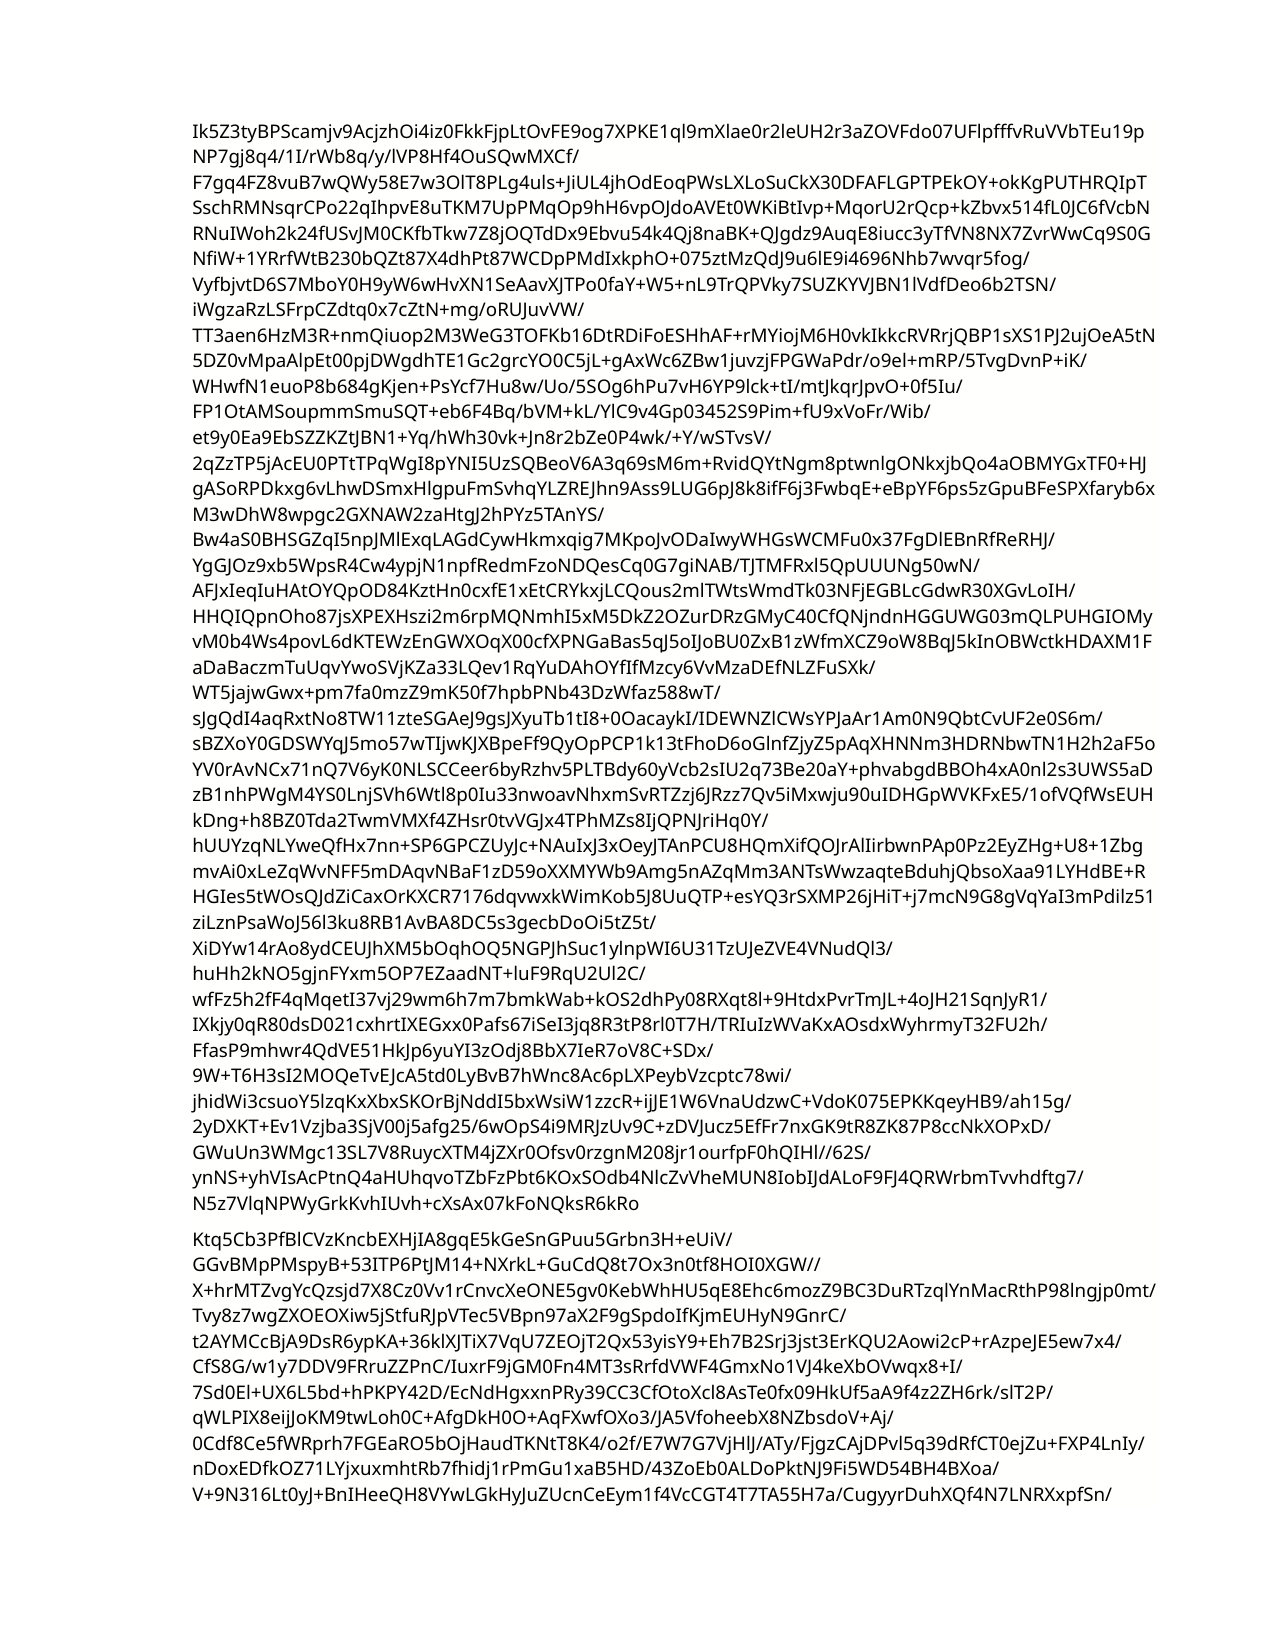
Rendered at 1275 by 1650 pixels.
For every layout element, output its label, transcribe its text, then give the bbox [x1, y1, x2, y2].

text Ik5Z3tyBPScamjv9AcjzhOi4iz0FkkFjpLtOvFE9og7XPKE1ql9mXlae0r2leUH2r3aZOVFdo07UFlpfffvRuVVbTEu19pNP7gj8q4/1I/rWb8q/y/lVP8Hf4OuSQwMXCf/F7gq4FZ8vuB7wQWy58E7w3OlT8PLg4uls+JiUL4jhOdEoqPWsLXLoSuCkX30DFAFLGPTPEkOY+okKgPUTHRQIpTSschRMNsqrCPo22qIhpvE8uTKM7UpPMqOp9hH6vpOJdoAVEt0WKiBtIvp+MqorU2rQcp+kZbvx514fL0JC6fVcbNRNuIWoh2k24fUSvJM0CKfbTkw7Z8jOQTdDx9Ebvu54k4Qj8naBK+QJgdz9AuqE8iucc3yTfVN8NX7ZvrWwCq9S0GNfiW+1YRrfWtB230bQZt87X4dhPt87WCDpPMdIxkphO+075ztMzQdJ9u6lE9i4696Nhb7wvqr5fog/VyfbjvtD6S7MboY0H9yW6wHvXN1SeAavXJTPo0faY+W5+nL9TrQPVky7SUZKYVJBN1lVdfDeo6b2TSN/iWgzaRzLSFrpCZdtq0x7cZtN+mg/oRUJuvVW/TT3aen6HzM3R+nmQiuop2M3WeG3TOFKb16DtRDiFoESHhAF+rMYiojM6H0vkIkkcRVRrjQBP1sXS1PJ2ujOeA5tN5DZ0vMpaAlpEt00pjDWgdhTE1Gc2grcYO0C5jL+gAxWc6ZBw1juvzjFPGWaPdr/o9el+mRP/5TvgDvnP+iK/WHwfN1euoP8b684gKjen+PsYcf7Hu8w/Uo/5SOg6hPu7vH6YP9lck+tI/mtJkqrJpvO+0f5Iu/FP1OtAMSoupmmSmuSQT+eb6F4Bq/bVM+kL/YlC9v4Gp03452S9Pim+fU9xVoFr/Wib/et9y0Ea9EbSZZKZtJBN1+Yq/hWh30vk+Jn8r2bZe0P4wk/+Y/wSTvsV/2qZzTP5jAcEU0PTtTPqWgI8pYNI5UzSQBeoV6A3q69sM6m+RvidQYtNgm8ptwnlgONkxjbQo4aOBMYGxTF0+HJgASoRPDkxg6vLhwDSmxHlgpuFmSvhqYLZREJhn9Ass9LUG6pJ8k8ifF6j3FwbqE+eBpYF6ps5zGpuBFeSPXfaryb6xM3wDhW8wpgc2GXNAW2zaHtgJ2hPYz5TAnYS/Bw4aS0BHSGZqI5npJMlExqLAGdCywHkmxqig7MKpoJvODaIwyWHGsWCMFu0x37FgDlEBnRfReRHJ/YgGJOz9xb5WpsR4Cw4ypjN1npfRedmFzoNDQesCq0G7giNAB/TJTMFRxl5QpUUUNg50wN/AFJxIeqIuHAtOYQpOD84KztHn0cxfE1xEtCRYkxjLCQous2mlTWtsWmdTk03NFjEGBLcGdwR30XGvLoIH/HHQIQpnOho87jsXPEXHszi2m6rpMQNmhI5xM5DkZ2OZurDRzGMyC40CfQNjndnHGGUWG03mQLPUHGIOMyvM0b4Ws4povL6dKTEWzEnGWXOqX00cfXPNGaBas5qJ5oIJoBU0ZxB1zWfmXCZ9oW8BqJ5kInOBWctkHDAXM1FaDaBaczmTuUqvYwoSVjKZa33LQev1RqYuDAhOYfIfMzcy6VvMzaDEfNLZFuSXk/WT5jajwGwx+pm7fa0mzZ9mK50f7hpbPNb43DzWfaz588wT/sJgQdI4aqRxtNo8TW11zteSGAeJ9gsJXyuTb1tI8+0OacaykI/IDEWNZlCWsYPJaAr1Am0N9QbtCvUF2e0S6m/sBZXoY0GDSWYqJ5mo57wTIjwKJXBpeFf9QyOpPCP1k13tFhoD6oGlnfZjyZ5pAqXHNNm3HDRNbwTN1H2h2aF5oYV0rAvNCx71nQ7V6yK0NLSCCeer6byRzhv5PLTBdy60yVcb2sIU2q73Be20aY+phvabgdBBOh4xA0nl2s3UWS5aDzB1nhPWgM4YS0LnjSVh6Wtl8p0Iu33nwoavNhxmSvRTZzj6JRzz7Qv5iMxwju90uIDHGpWVKFxE5/1ofVQfWsEUHkDng+h8BZ0Tda2TwmVMXf4ZHsr0tvVGJx4TPhMZs8IjQPNJriHq0Y/hUUYzqNLYweQfHx7nn+SP6GPCZUyJc+NAuIxJ3xOeyJTAnPCU8HQmXifQOJrAlIirbwnPAp0Pz2EyZHg+U8+1ZbgmvAi0xLeZqWvNFF5mDAqvNBaF1zD59oXXMYWb9Amg5nAZqMm3ANTsWwzaqteBduhjQbsoXaa91LYHdBE+RHGIes5tWOsQJdZiCaxOrKXCR7176dqvwxkWimKob5J8UuQTP+esYQ3rSXMP26jHiT+j7mcN9G8gVqYaI3mPdilz51ziLznPsaWoJ56l3ku8RB1AvBA8DC5s3gecbDoOi5tZ5t/XiDYw14rAo8ydCEUJhXM5bOqhOQ5NGPJhSuc1ylnpWI6U31TzUJeZVE4VNudQl3/huHh2kNO5gjnFYxm5OP7EZaadNT+luF9RqU2Ul2C/wfFz5h2fF4qMqetI37vj29wm6h7m7bmkWab+kOS2dhPy08RXqt8l+9HtdxPvrTmJL+4oJH21SqnJyR1/IXkjy0qR80dsD021cxhrtIXEGxx0Pafs67iSeI3jq8R3tP8rl0T7H/TRIuIzWVaKxAOsdxWyhrmyT32FU2h/FfasP9mhwr4QdVE51HkJp6yuYI3zOdj8BbX7IeR7oV8C+SDx/9W+T6H3sI2MOQeTvEJcA5td0LyBvB7hWnc8Ac6pLXPeybVzcptc78wi/jhidWi3csuoY5lzqKxXbxSKOrBjNddI5bxWsiW1zzcR+ijJE1W6VnaUdzwC+VdoK075EPKKqeyHB9/ah15g/2yDXKT+Ev1Vzjba3SjV00j5afg25/6wOpS4i9MRJzUv9C+zDVJucz5EfFr7nxGK9tR8ZK87P8ccNkXOPxD/GWuUn3WMgc13SL7V8RuycXTM4jZXr0Ofsv0rzgnM208jr1ourfpF0hQIHl//62S/ynNS+yhVIsAcPtnQ4aHUhqvoTZbFzPbt6KOxSOdb4NlcZvVheMUN8IobIJdALoF9FJ4QRWrbmTvvhdftg7/N5z7VlqNPWyGrkKvhIUvh+cXsAx07kFoNQksR6kRo [192, 118, 1157, 1216]
text Ktq5Cb3PfBlCVzKncbEXHjIA8gqE5kGeSnGPuu5Grbn3H+eUiV/GGvBMpPMspyB+53ITP6PtJM14+NXrkL+GuCdQ8t7Ox3n0tf8HOI0XGW//X+hrMTZvgYcQzsjd7X8Cz0Vv1rCnvcXeONE5gv0KebWhHU5qE8Ehc6mozZ9BC3DuRTzqlYnMacRthP98lngjp0mt/Tvy8z7wgZXOEOXiw5jStfuRJpVTec5VBpn97aX2F9gSpdoIfKjmEUHyN9GnrC/t2AYMCcBjA9DsR6ypKA+36klXJTiX7VqU7ZEOjT2Qx53yisY9+Eh7B2Srj3jst3ErKQU2Aowi2cP+rAzpeJE5ew7x4/CfS8G/w1y7DDV9FRruZZPnC/IuxrF9jGM0Fn4MT3sRrfdVWF4GmxNo1VJ4keXbOVwqx8+I/7Sd0El+UX6L5bd+hPKPY42D/EcNdHgxxnPRy39CC3CfOtoXcl8AsTe0fx09HkUf5aA9f4z2ZH6rk/slT2P/qWLPIX8eijJoKM9twLoh0C+AfgDkH0O+AqFXwfOXo3/JA5VfoheebX8NZbsdoV+Aj/0Cdf8Ce5fWRprh7FGEaRO5bOjHaudTKNtT8K4/o2f/E7W7G7VjHlJ/ATy/FjgzCAjDPvl5q39dRfCT0ejZu+FXP4LnIy/nDoxEDfkOZ71LYjxuxmhtRb7fhidj1rPmGu1xaB5HD/43ZoEb0ALDoPktNJ9Fi5WD54BH4BXoa/V+9N316Lt0yJ+BnIHeeQH8VYwLGkHyJuZUcnCeEym1f4VcCGT4T7TA55H7a/CugyyrDuhXQf4N7LNRXxpfSn/ [192, 1226, 1157, 1507]
